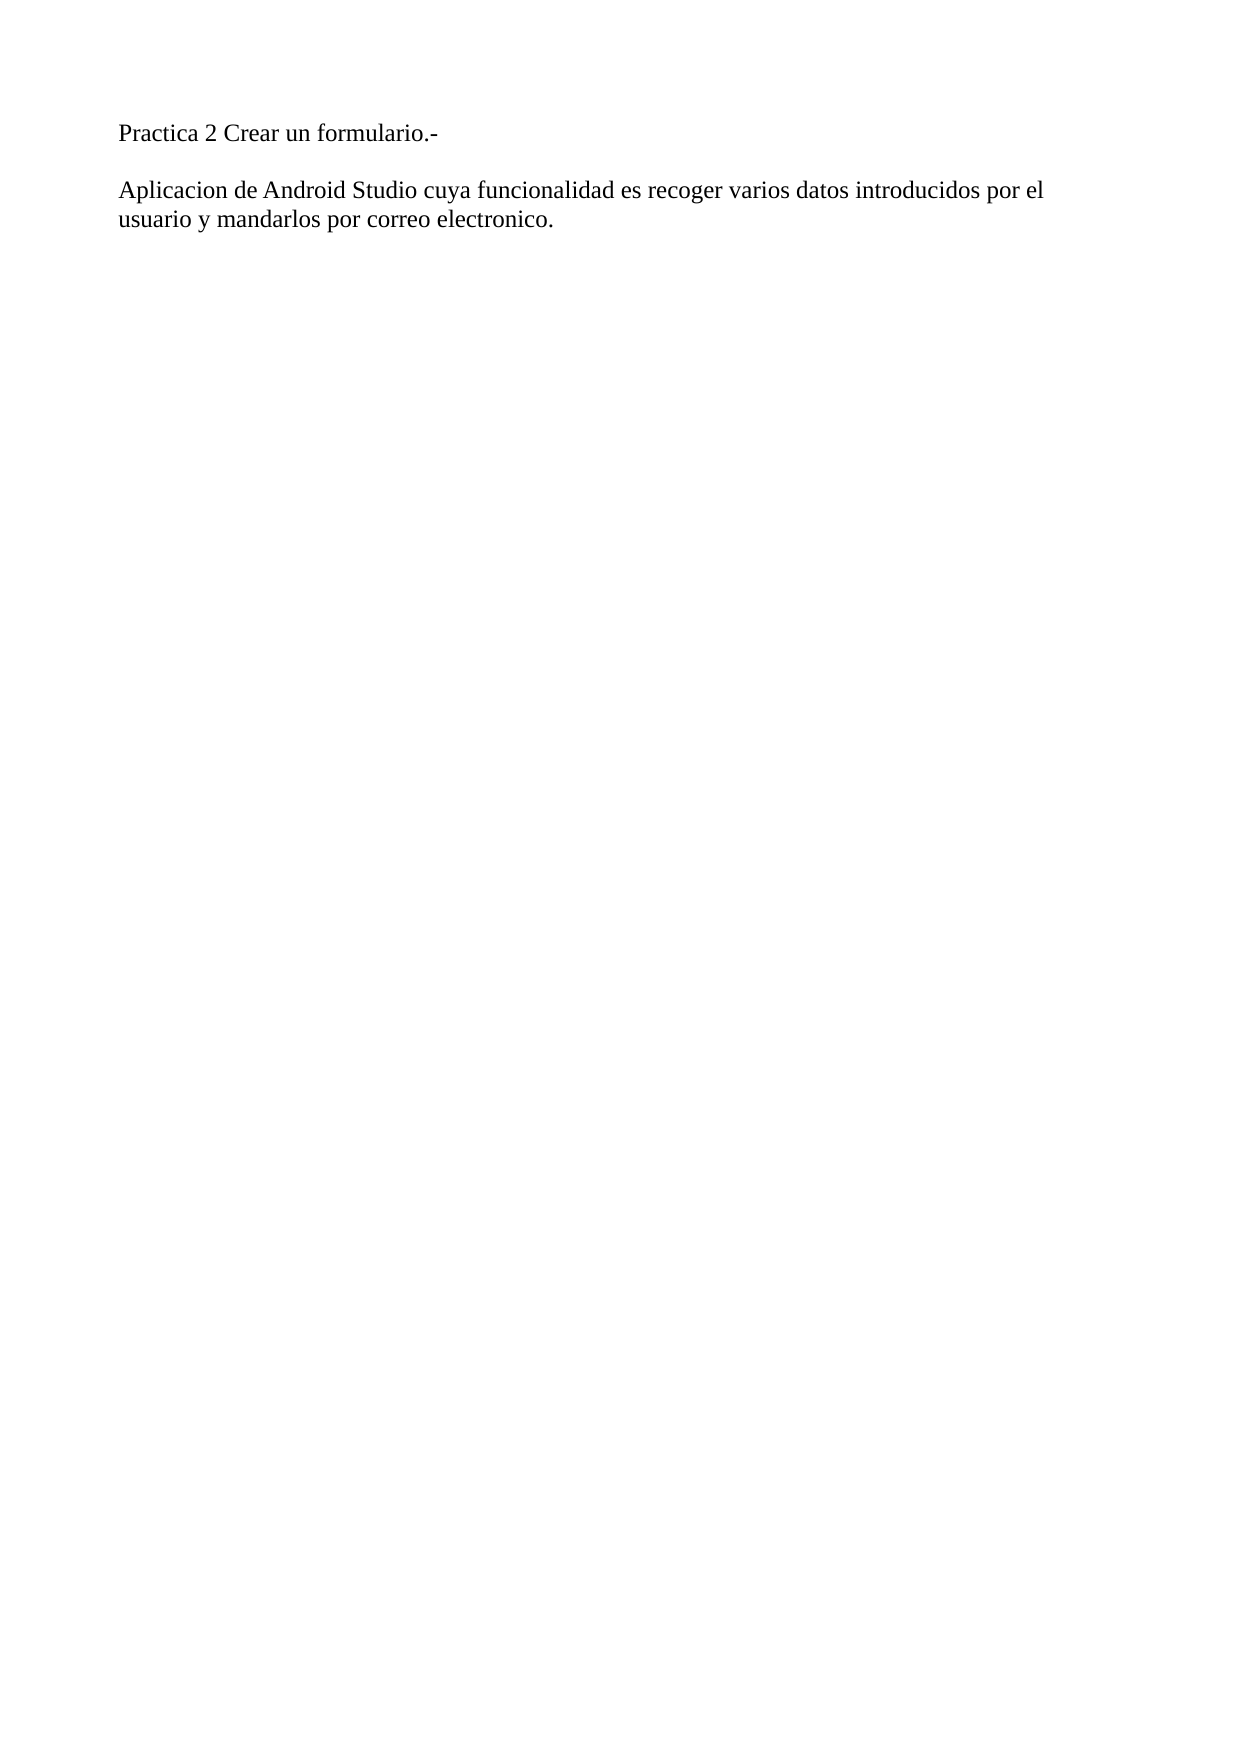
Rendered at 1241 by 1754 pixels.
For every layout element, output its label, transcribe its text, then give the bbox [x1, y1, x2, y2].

text Practica 2 Crear un formulario.- [118, 118, 1122, 147]
text Aplicacion de Android Studio cuya funcionalidad es recoger varios datos introducidos por el usuario y mandarlos por correo electronico. [118, 176, 1122, 233]
